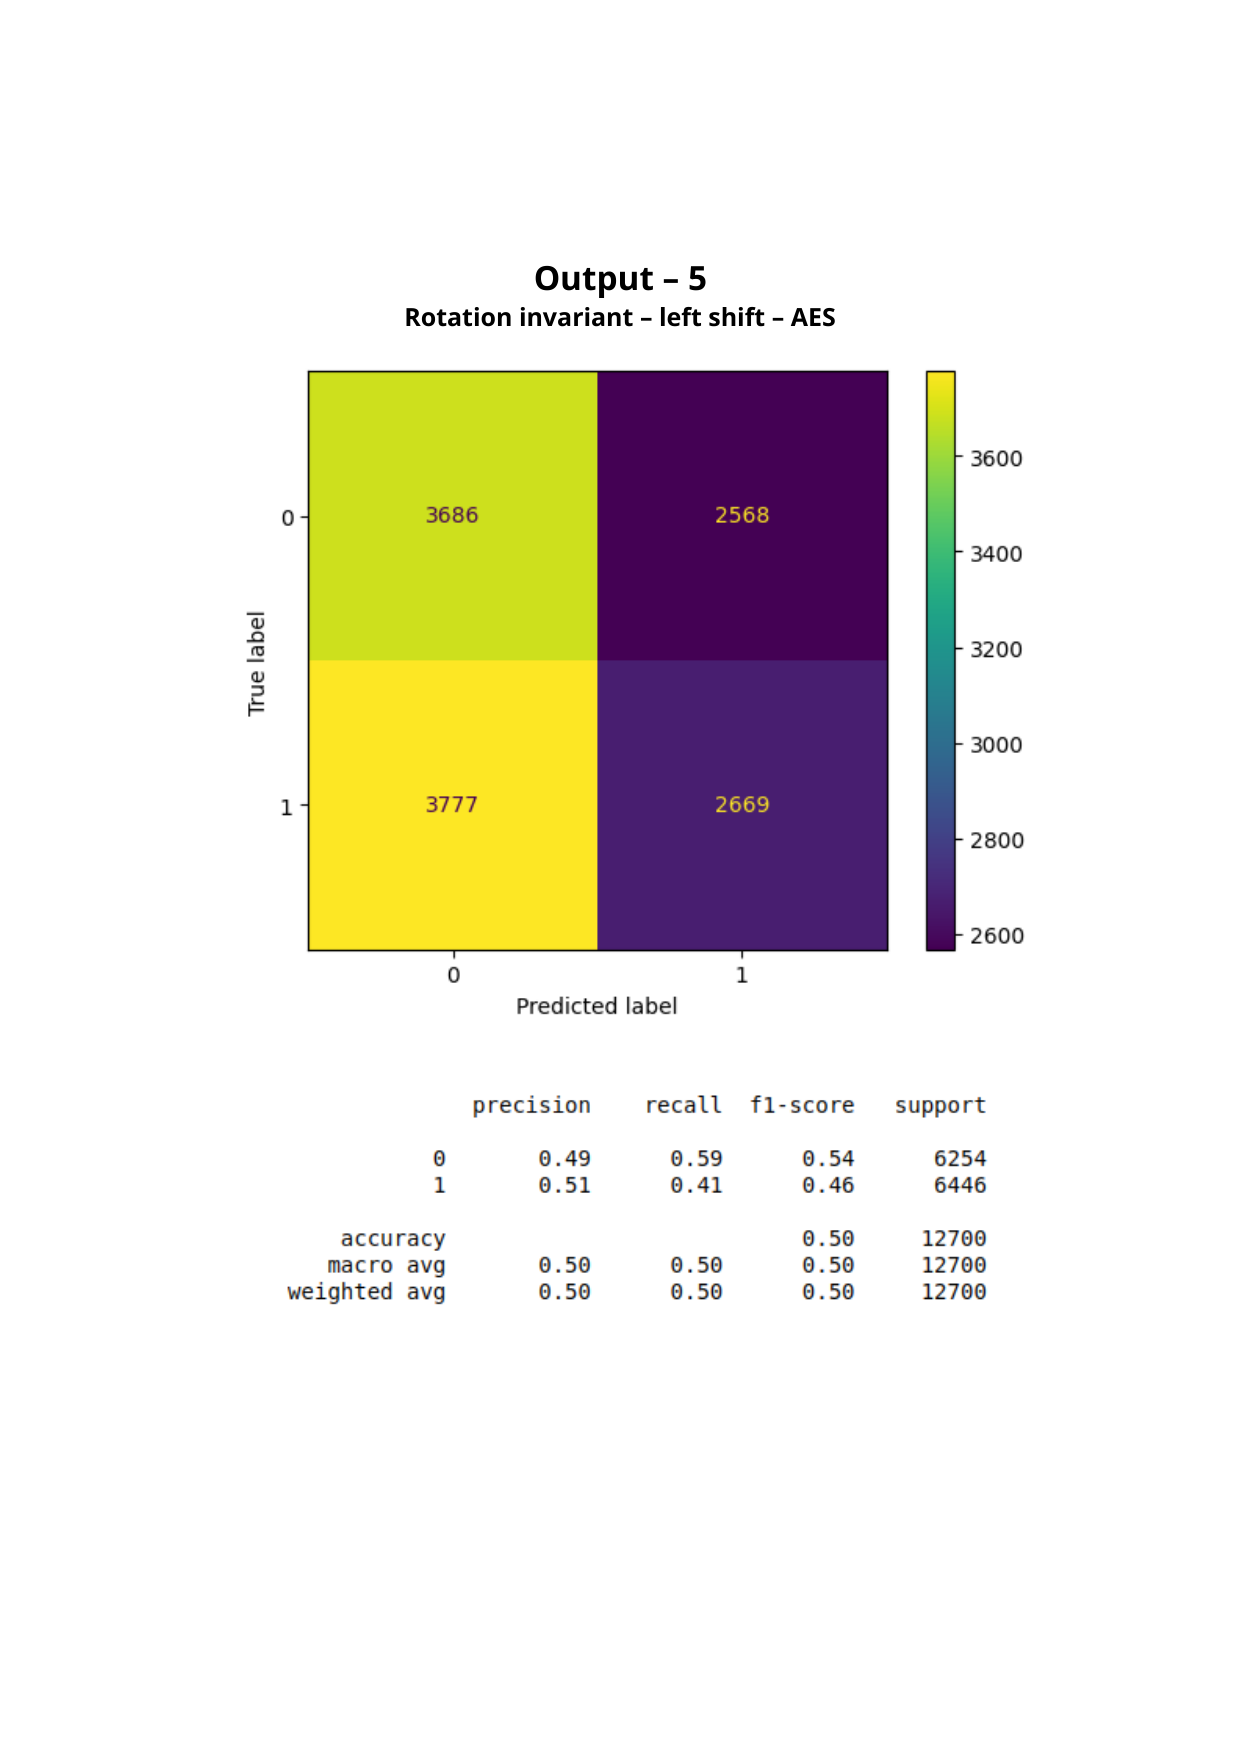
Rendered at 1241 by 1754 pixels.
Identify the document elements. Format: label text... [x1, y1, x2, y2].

picture [252, 1088, 1028, 1334]
text Output – 5 [118, 254, 1122, 300]
text Rotation invariant – left shift – AES [118, 300, 1122, 334]
picture [233, 357, 1039, 1033]
